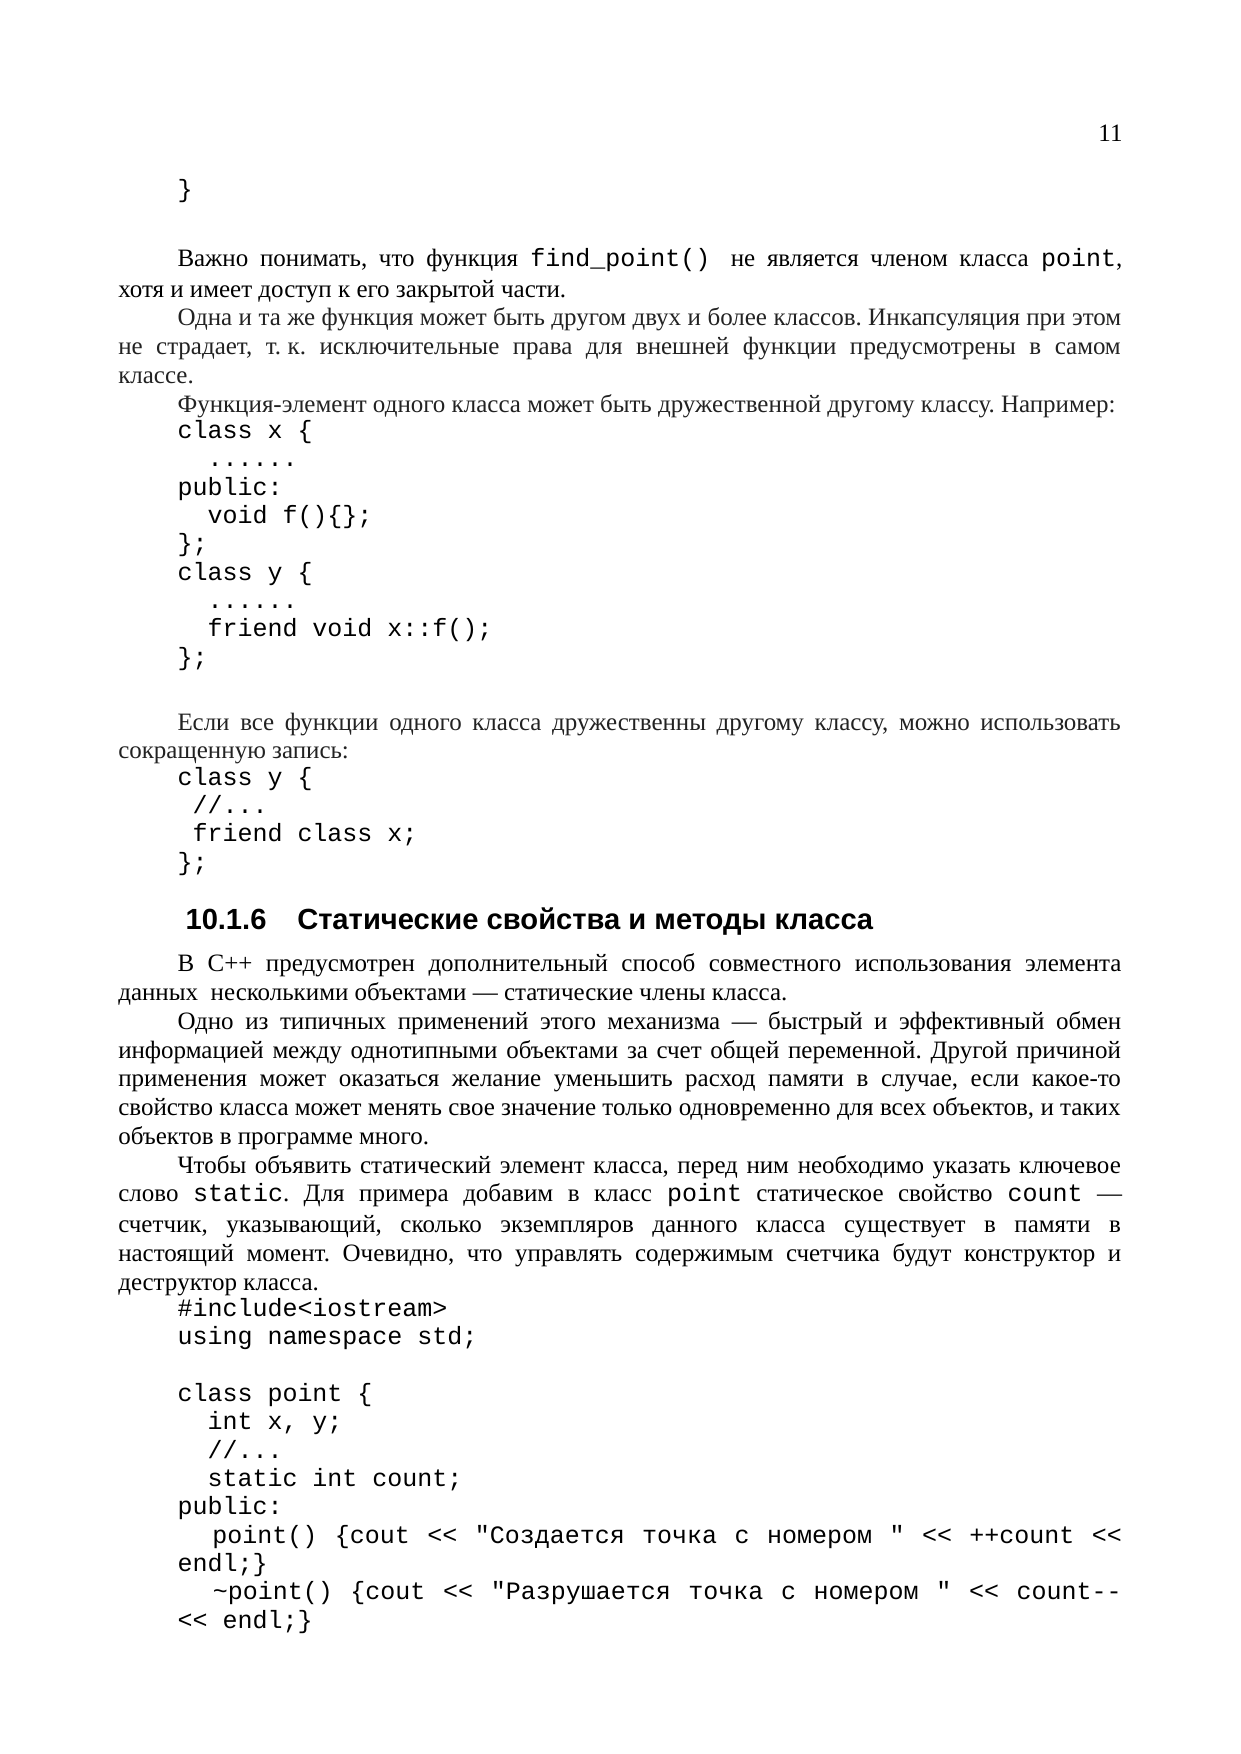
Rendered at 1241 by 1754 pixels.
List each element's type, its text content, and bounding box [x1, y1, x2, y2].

text class point { [177, 1381, 1122, 1409]
text В С++ предусмотрен дополнительный способ совместного использования элемента данных несколькими объектами — статические члены класса. [118, 948, 1122, 1006]
text ...... [177, 446, 1122, 474]
text }; [177, 849, 1122, 877]
text Функция-элемент одного класса может быть дружественной другому классу. Например: [118, 389, 1122, 417]
text Одна и та же функция может быть другом двух и более классов. Инкапсуляция при этом не страдает, т. к. исключительные права для внешней функции предусмотрены в самом классе. [118, 302, 1122, 389]
text }; [177, 531, 1122, 559]
text point() {cout << "Создается точка с номером " << ++count << endl;} [177, 1522, 1122, 1579]
text using namespace std; [177, 1324, 1122, 1352]
text //... [177, 792, 1122, 821]
text Важно понимать, что функция find_point() не является членом класса point, хотя и имеет доступ к его закрытой части. [118, 239, 1122, 302]
subtitle Статические свойства и методы класса [118, 902, 1122, 936]
text }; [177, 644, 1122, 672]
text Если все функции одного класса дружественны другому классу, можно использовать сокращенную запись: [118, 707, 1122, 764]
text class y { [177, 764, 1122, 792]
text friend class x; [177, 821, 1122, 849]
text } [177, 177, 1122, 205]
text friend void x::f(); [177, 616, 1122, 644]
text ~point() {cout << "Разрушается точка с номером " << count-- << endl;} [177, 1579, 1122, 1636]
text Чтобы объявить статический элемент класса, перед ним необходимо указать ключевое слово static. Для примера добавим в класс point статическое свойство count — счетчик, указывающий, сколько экземпляров данного класса существует в памяти в настоящий момент. Очевидно, что управлять содержимым счетчика будут конструктор и деструктор класса. [118, 1150, 1122, 1296]
text class y { [177, 559, 1122, 587]
text ...... [177, 587, 1122, 616]
text Одно из типичных применений этого механизма — быстрый и эффективный обмен информацией между однотипными объектами за счет общей переменной. Другой причиной применения может оказаться желание уменьшить расход памяти в случае, если какое-то свойство класса может менять свое значение только одновременно для всех объектов, и таких объектов в программе много. [118, 1006, 1122, 1150]
text public: [177, 1494, 1122, 1522]
text class x { [177, 417, 1122, 446]
text void f(){}; [177, 502, 1122, 531]
text public: [177, 474, 1122, 502]
text static int count; [177, 1466, 1122, 1494]
text int x, y; [177, 1409, 1122, 1437]
text //... [177, 1437, 1122, 1466]
text #include<iostream> [177, 1296, 1122, 1324]
